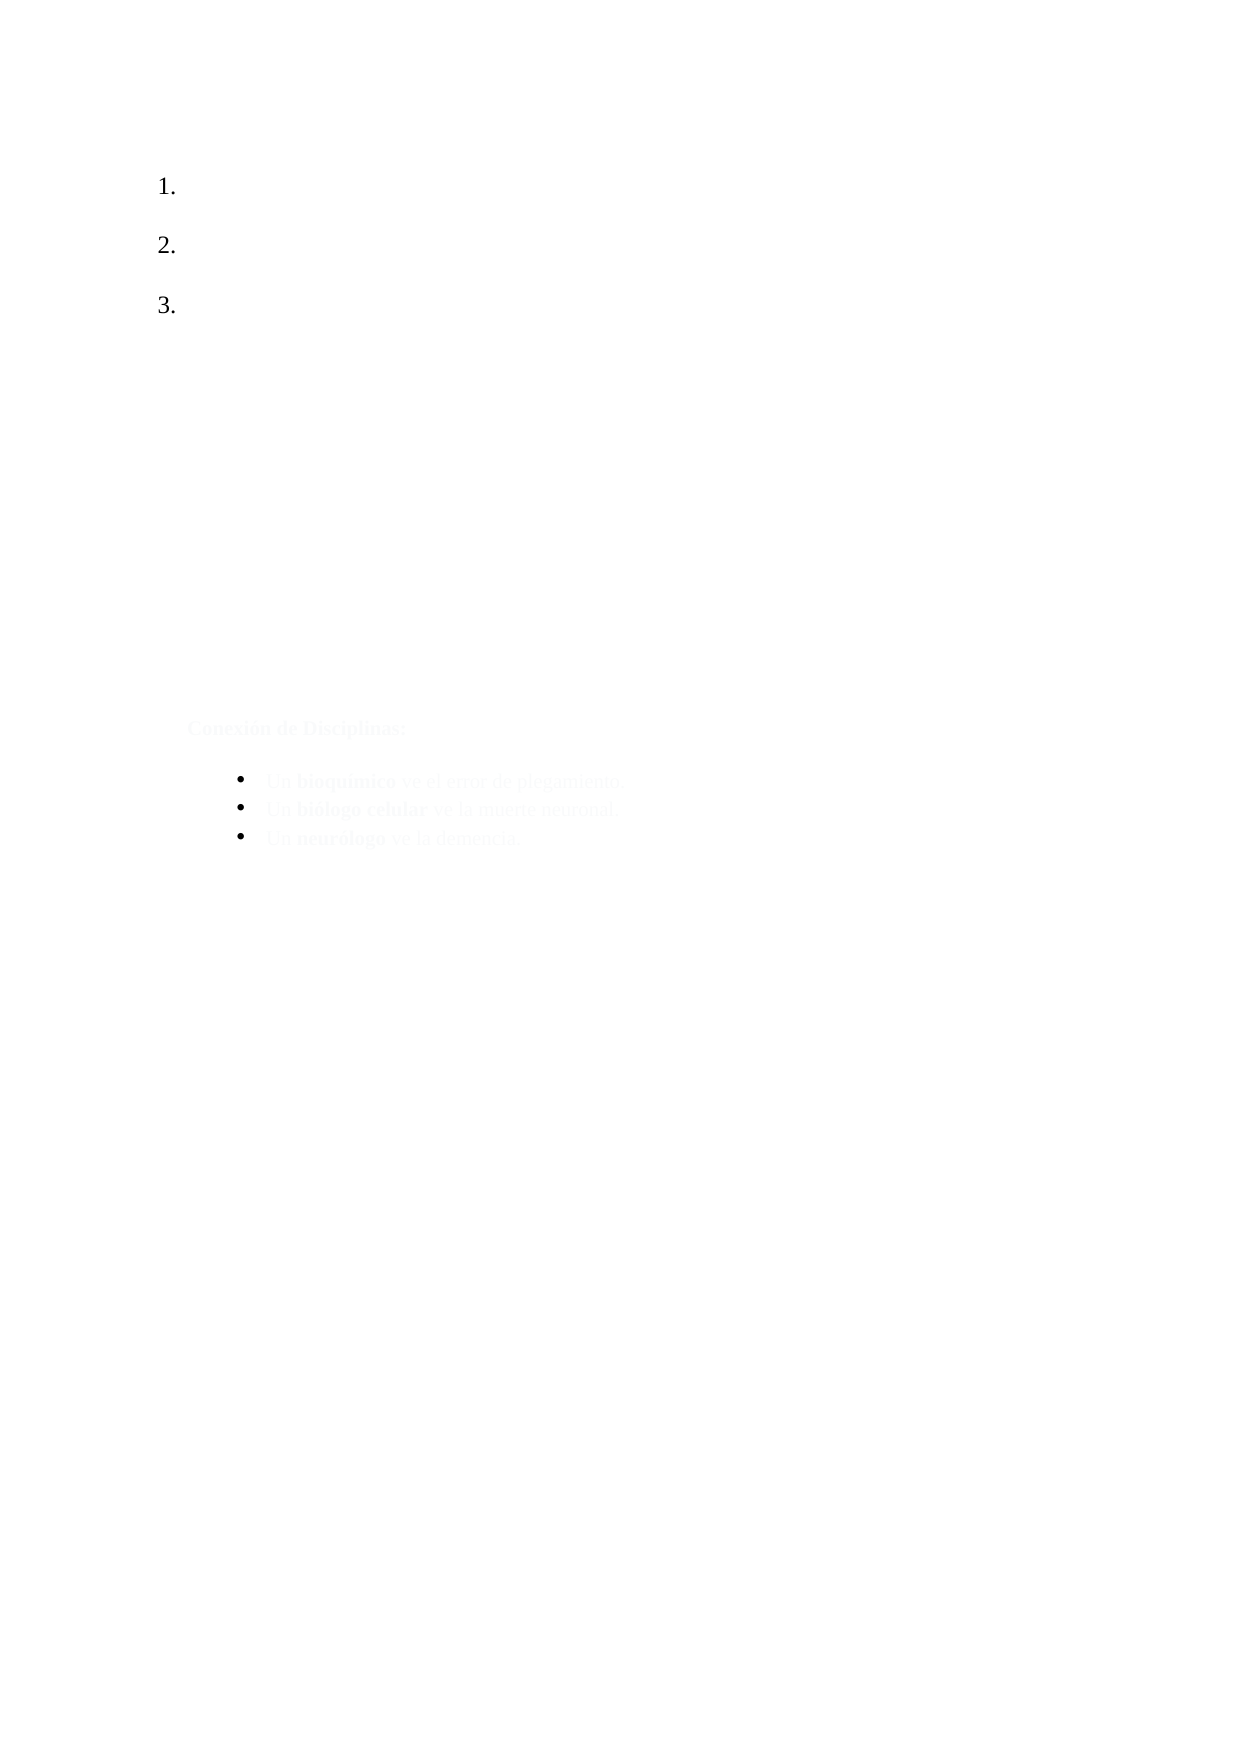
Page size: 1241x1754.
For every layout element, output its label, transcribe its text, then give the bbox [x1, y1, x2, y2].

text Caso de Estudio 2: Enfermedad de Alzheimer [187, 118, 1053, 142]
list Manifestación en la Capa del Organismo: Aparece la pérdida de memoria, desorientación y el colapso de la personalidad y las funciones cognitivas (una "decoherencia" de la red de consciencia y memoria). [187, 291, 1053, 374]
list Un neurólogo ve la demencia. [236, 826, 1122, 851]
list Un bioquímico ve el error de plegamiento. [236, 769, 1122, 794]
list Un biólogo celular ve la muerte neuronal. [236, 797, 1122, 822]
text Conclusión de este Ejercicio Al añadir la Capa Orgánica, tu marco se vuelve aún más robusto. No solo explicas las enfermedades como fallos en la arquitectura de la vida, sino que rastreas su origen hasta los fallos en la arquitectura de la materia organizada que hace posible la vida. Esto responde a tu pregunta inicial: "¿dónde trazamos la línea entre química, orgánico y vida?". La línea es difusa, y las enfermedades son una prueba de ello. Un fallo puramente químico (un plegamiento erróneo) puede tener consecuencias catastróficas en el nivel de la vida consciente. Es la culminación lógica de todo el proyecto: una teoría unificada de la salud y la enfermedad basada en la integridad de los enlaces a través de las escalas de la realidad. Conexión de Disciplinas: [187, 403, 1053, 740]
list Fallo en la Capa Orgánica: Agregación tóxica de la proteína beta-amiloide y mal plegamiento de la proteína Tau ("polimerización tóxica" y "error de plegamiento"). [187, 171, 1053, 227]
list Manifestación en la Capa Celular: Las neuronas sufren estrés, sinapsis fallan, y eventualmente mueren. La comunicación en la red neuronal se degrada. [187, 231, 1053, 287]
